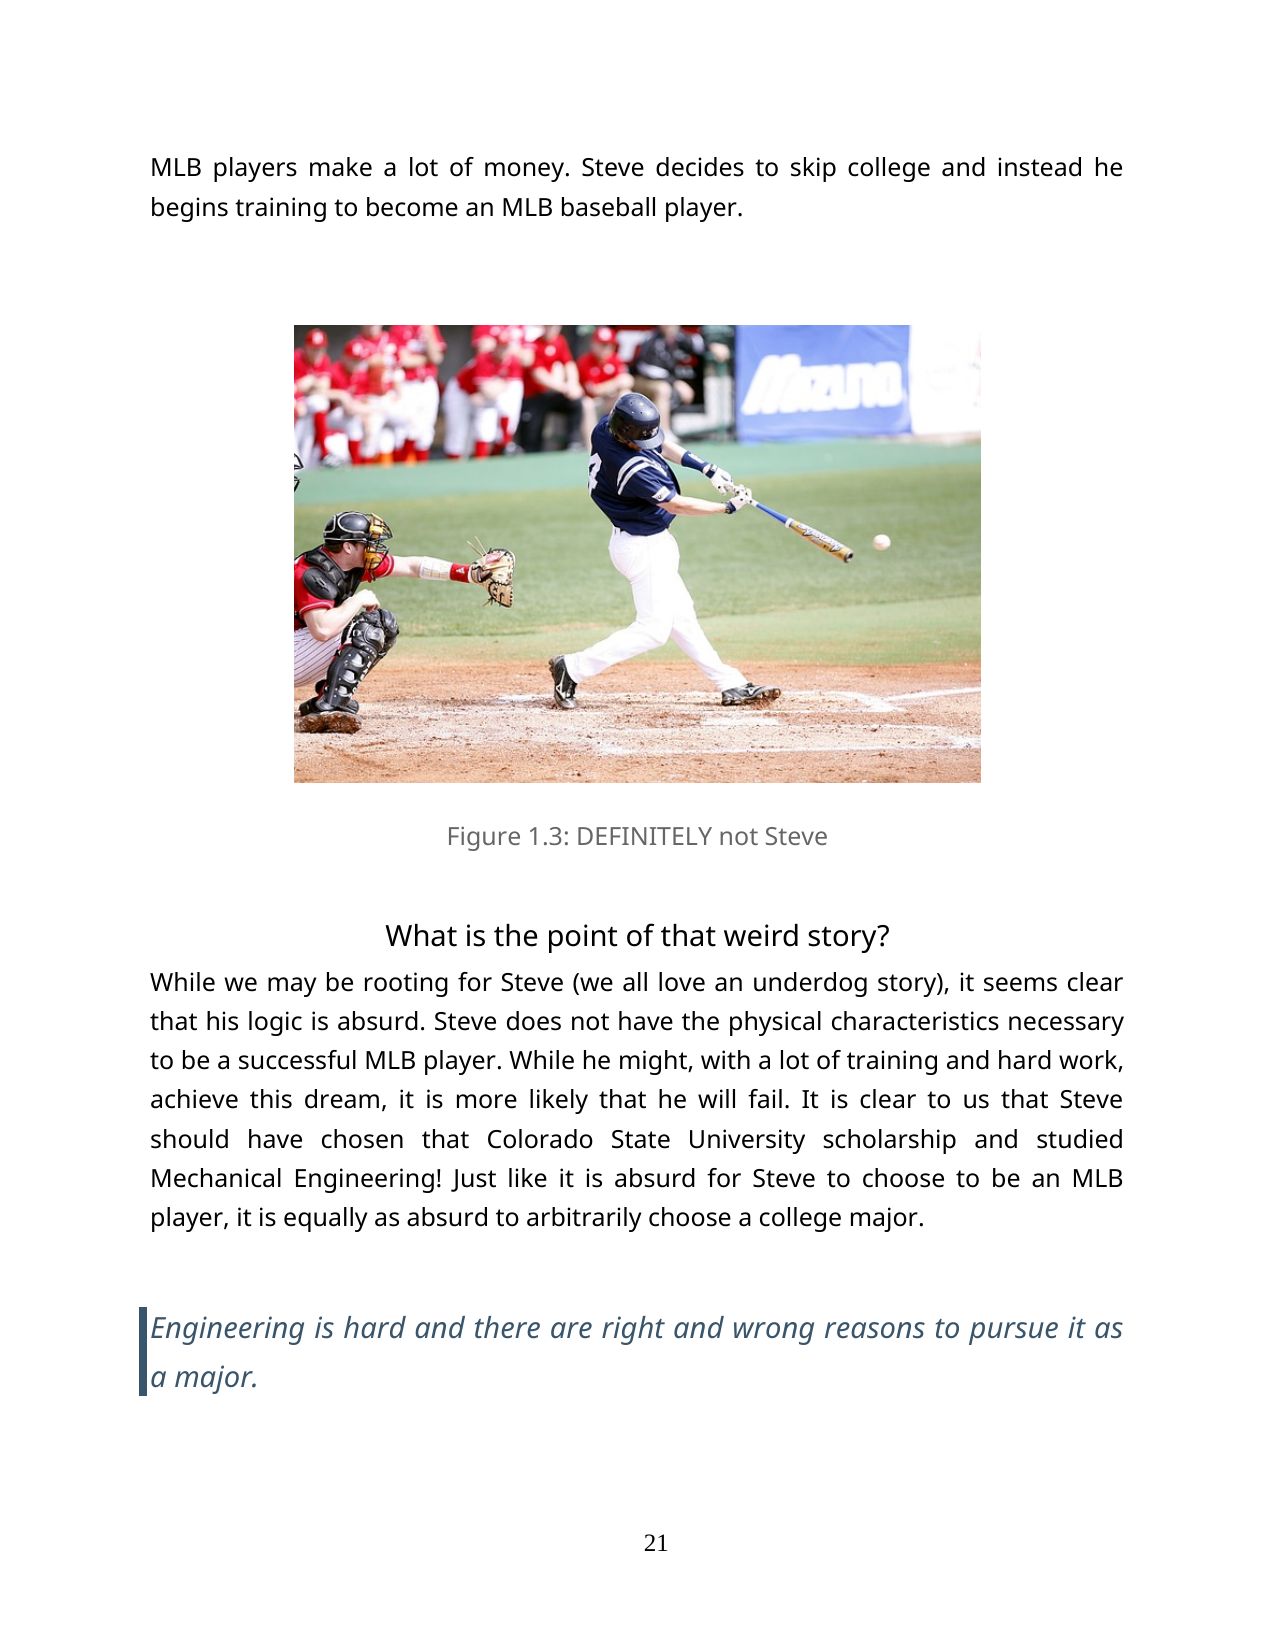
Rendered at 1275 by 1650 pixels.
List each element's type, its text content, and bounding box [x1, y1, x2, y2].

picture [294, 325, 981, 783]
text Engineering is hard and there are right and wrong reasons to pursue it as a major. [147, 1307, 1125, 1396]
text MLB players make a lot of money. Steve decides to skip college and instead he begins training to become an MLB baseball player. [150, 150, 1125, 223]
subtitle What is the point of that weird story? [150, 915, 1125, 955]
text Figure 1.3: DEFINITELY not Steve [150, 818, 1125, 852]
text While we may be rooting for Steve (we all love an underdog story), it seems clear that his logic is absurd. Steve does not have the physical characteristics necessary to be a successful MLB player. While he might, with a lot of training and hard work, achieve this dream, it is more likely that he will fail. It is clear to us that Steve should have chosen that Colorado State University scholarship and studied Mechanical Engineering! Just like it is absurd for Steve to choose to be an MLB player, it is equally as absurd to arbitrarily choose a college major. [150, 964, 1125, 1234]
